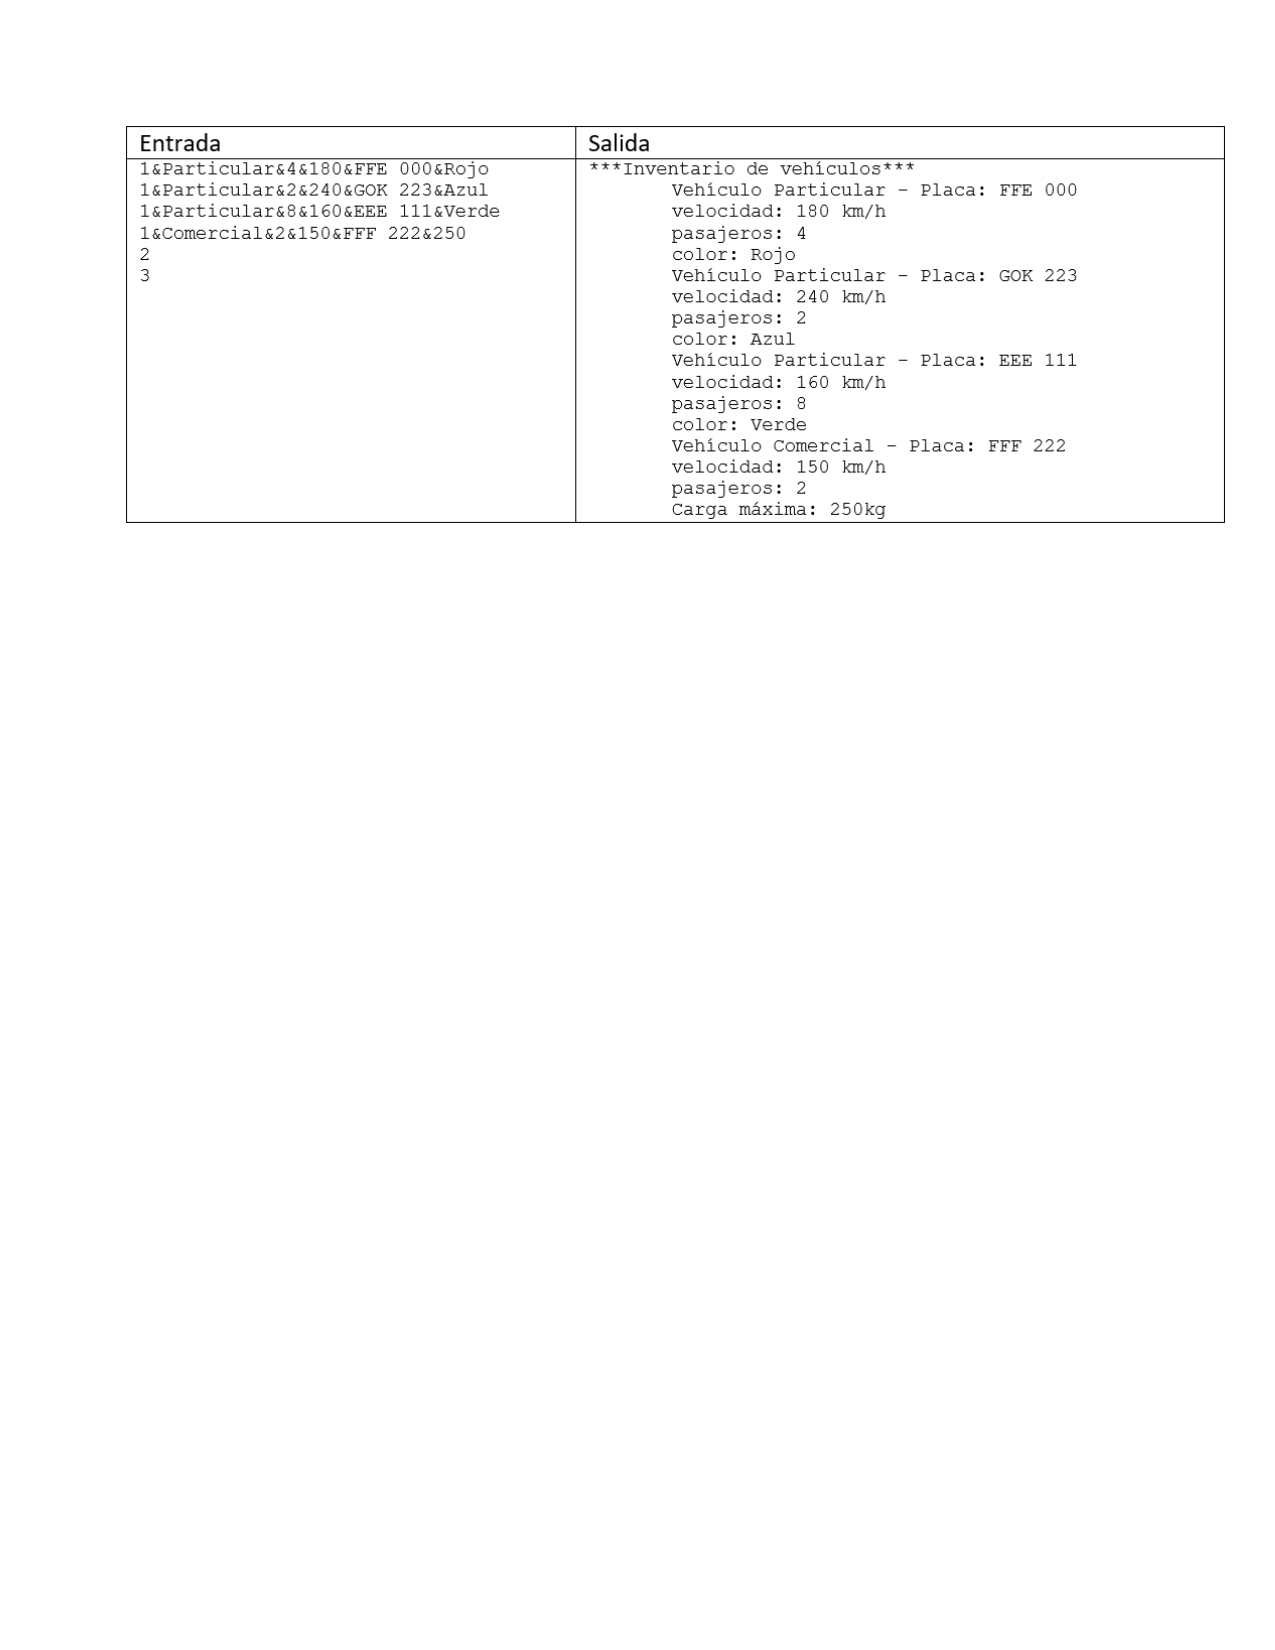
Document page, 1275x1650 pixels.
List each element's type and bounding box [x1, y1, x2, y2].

picture [118, 118, 1231, 533]
